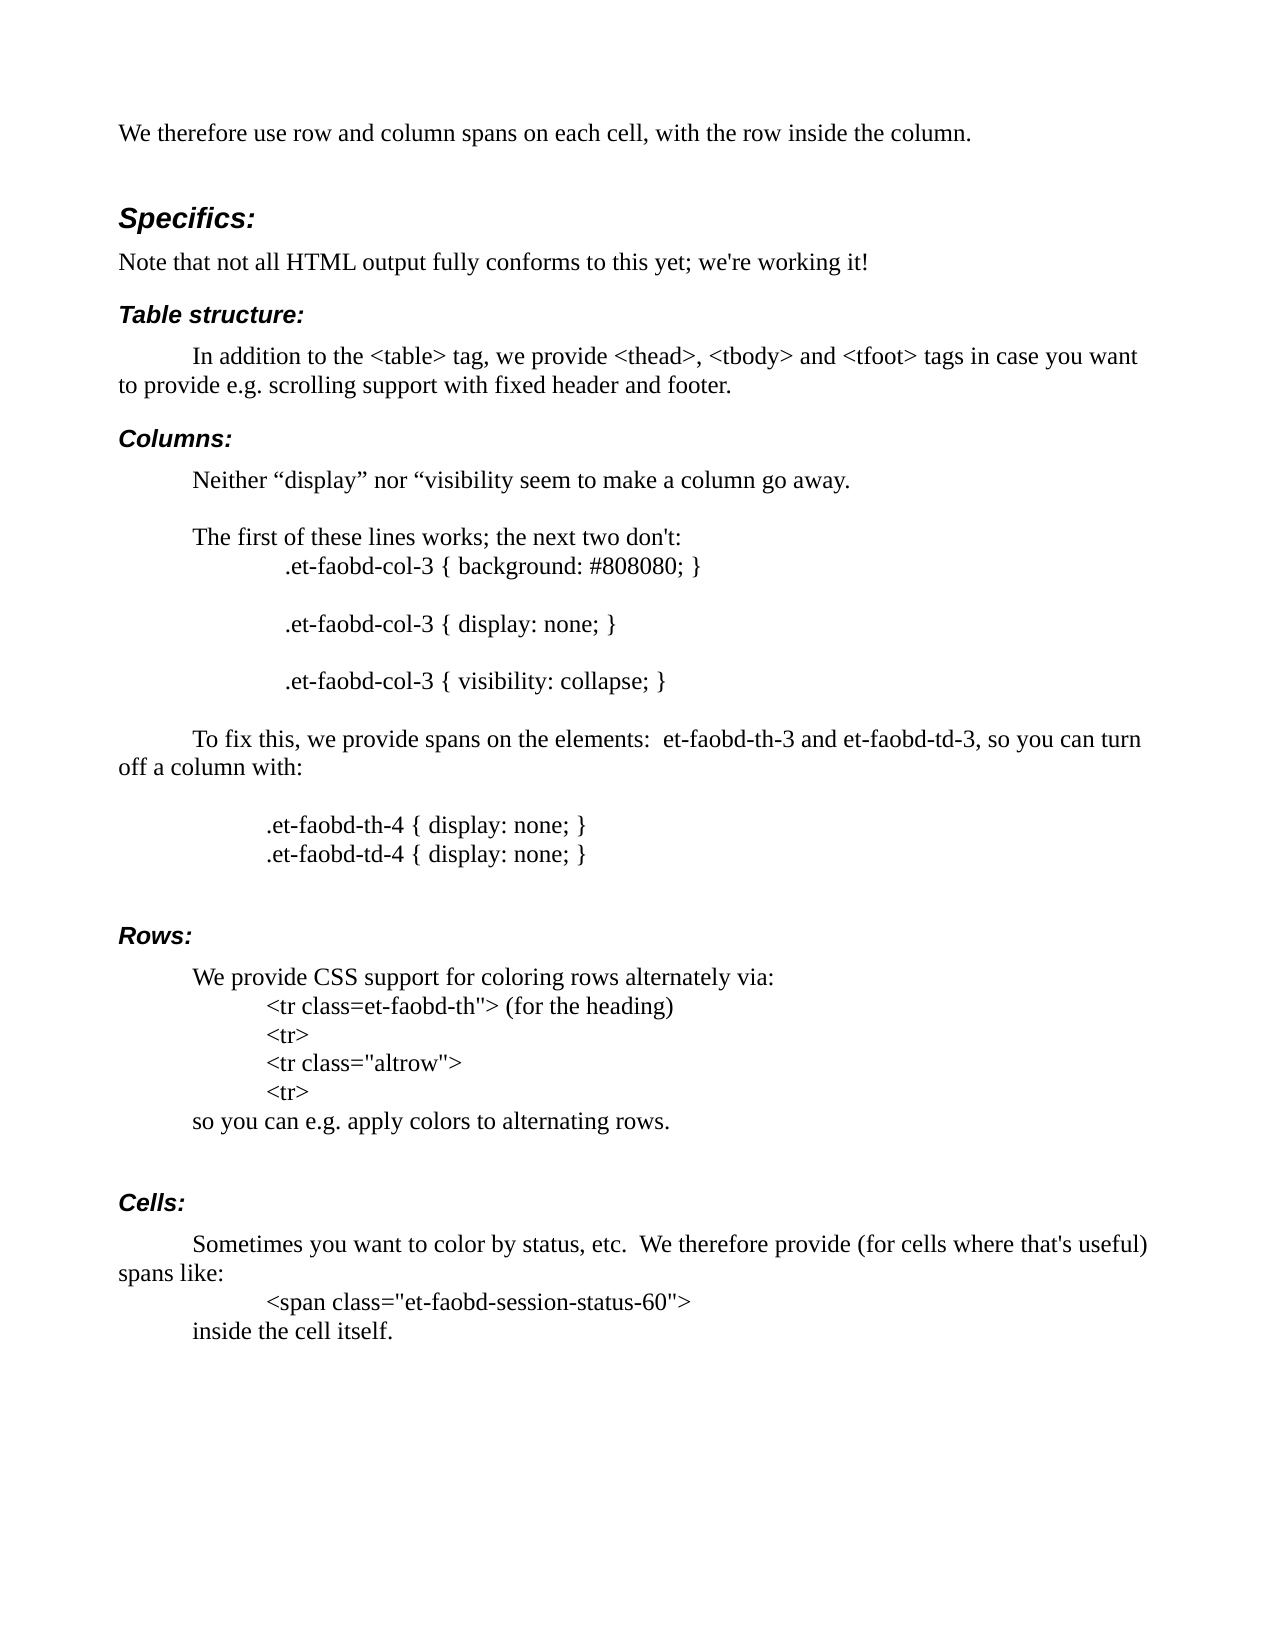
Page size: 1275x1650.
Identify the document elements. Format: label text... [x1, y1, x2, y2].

text .et-faobd-th-4 { display: none; } [118, 810, 1157, 839]
text In addition to the <table> tag, we provide <thead>, <tbody> and <tfoot> tags in case you want to provide e.g. scrolling support with fixed header and footer. [118, 341, 1157, 399]
subtitle Cells: [118, 1188, 1157, 1217]
subtitle Columns: [118, 424, 1157, 452]
text <tr class="altrow"> [118, 1048, 1157, 1077]
text inside the cell itself. [118, 1316, 1157, 1344]
text .et-faobd-col-3 { display: none; } [118, 609, 1157, 637]
text <span class="et-faobd-session-status-60"> [118, 1287, 1157, 1316]
text <tr class=et-faobd-th"> (for the heading) [118, 991, 1157, 1020]
text We provide CSS support for coloring rows alternately via: [118, 962, 1157, 991]
text The first of these lines works; the next two don't: [118, 522, 1157, 551]
subtitle Table structure: [118, 300, 1157, 329]
text Note that not all HTML output fully conforms to this yet; we're working it! [118, 247, 1157, 275]
text .et-faobd-col-3 { background: #808080; } [118, 551, 1157, 580]
text so you can e.g. apply colors to alternating rows. [118, 1106, 1157, 1135]
text Neither “display” nor “visibility seem to make a column go away. [118, 465, 1157, 494]
text <tr> [118, 1077, 1157, 1106]
text .et-faobd-td-4 { display: none; } [118, 839, 1157, 867]
text Sometimes you want to color by status, etc. We therefore provide (for cells where that's useful) spans like: [118, 1229, 1157, 1287]
text .et-faobd-col-3 { visibility: collapse; } [118, 666, 1157, 695]
text <tr> [118, 1020, 1157, 1048]
subtitle Specifics: [118, 201, 1157, 234]
text To fix this, we provide spans on the elements: et-faobd-th-3 and et-faobd-td-3, so you can turn off a column with: [118, 724, 1157, 781]
text We therefore use row and column spans on each cell, with the row inside the column. [118, 118, 1157, 147]
subtitle Rows: [118, 921, 1157, 950]
